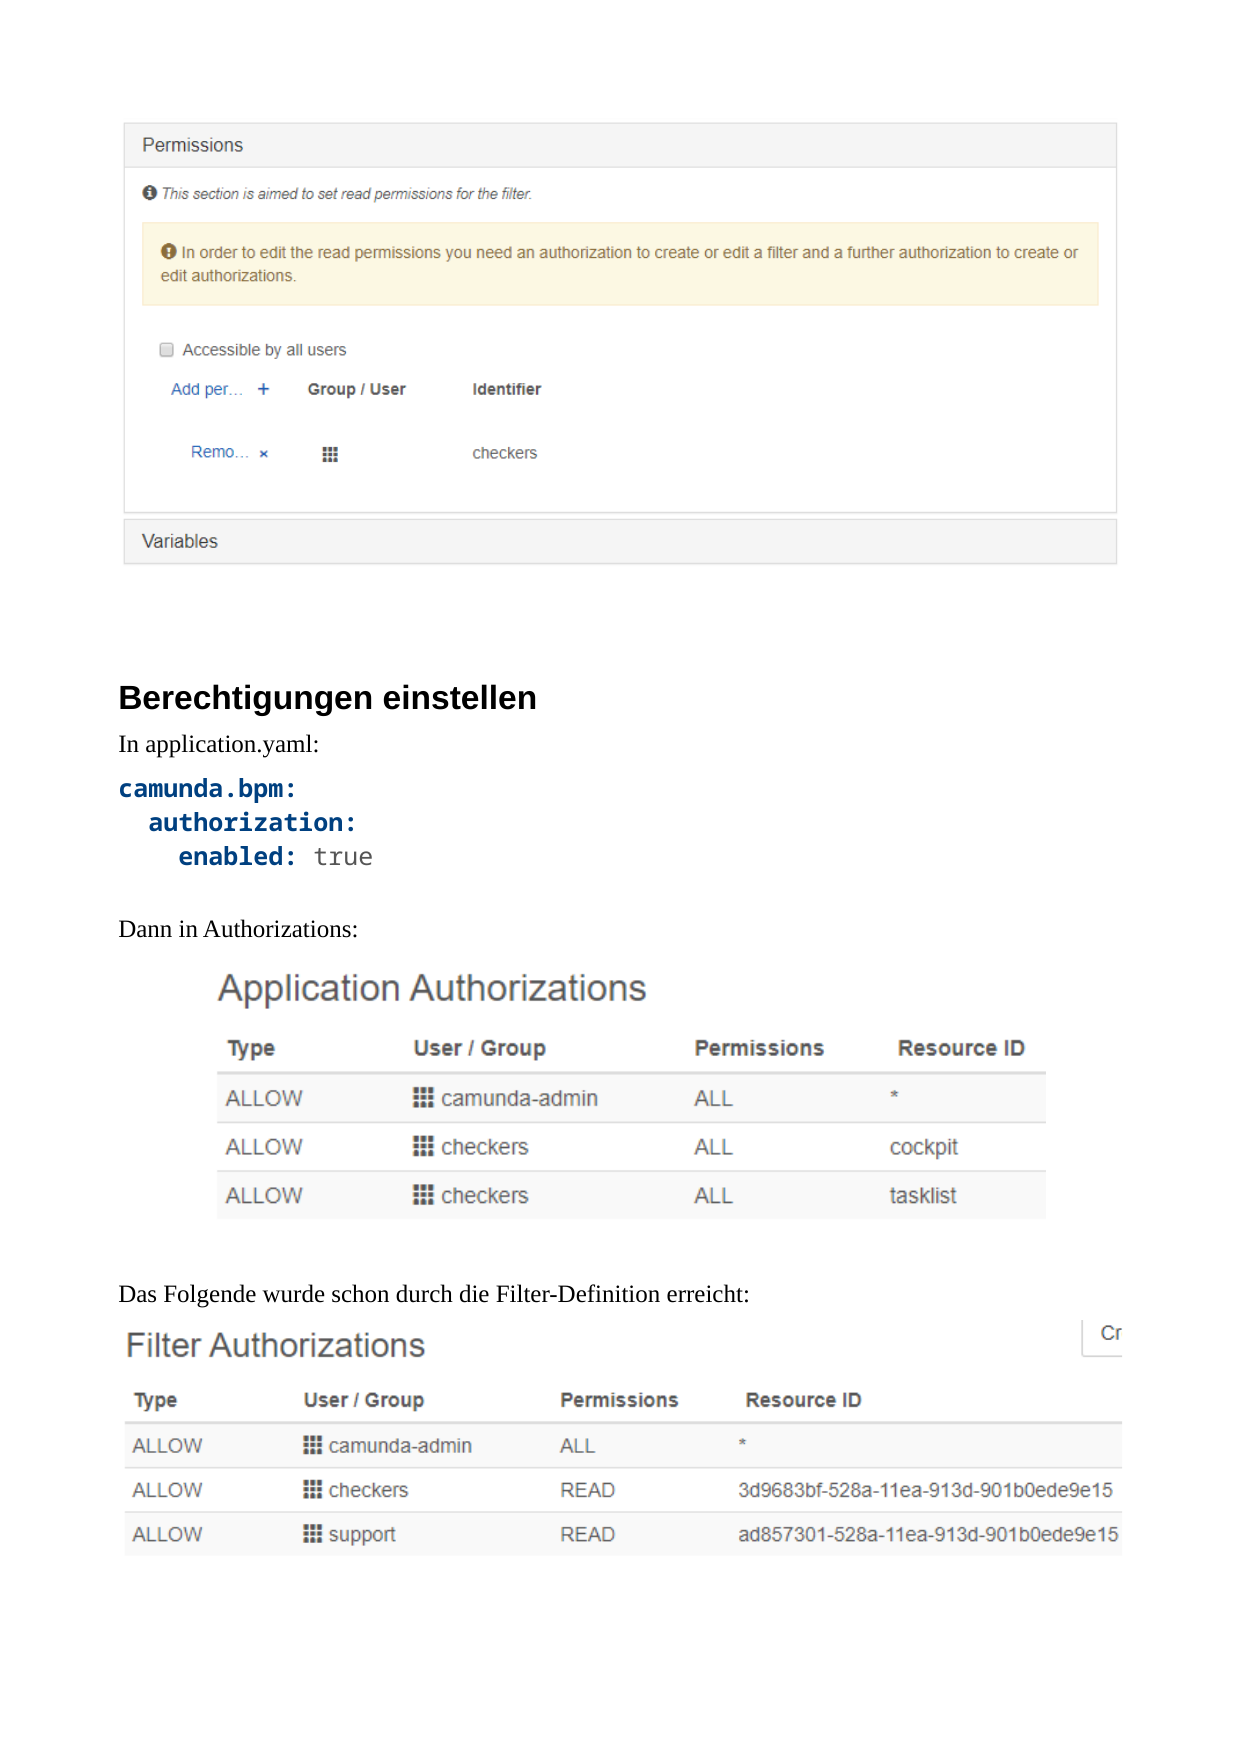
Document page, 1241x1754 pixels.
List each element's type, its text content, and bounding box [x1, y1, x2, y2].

text Das Folgende wurde schon durch die Filter-Definition erreicht: [118, 1279, 1122, 1308]
text In application.yaml: [118, 729, 1122, 758]
text authorization: [118, 804, 1122, 838]
text Dann in Authorizations: [118, 914, 1122, 942]
subtitle Berechtigungen einstellen [118, 678, 1122, 716]
text enabled: true [118, 838, 1122, 872]
text camunda.bpm: [118, 770, 1122, 804]
picture [118, 1320, 1123, 1573]
picture [118, 118, 1123, 571]
picture [194, 955, 1046, 1238]
